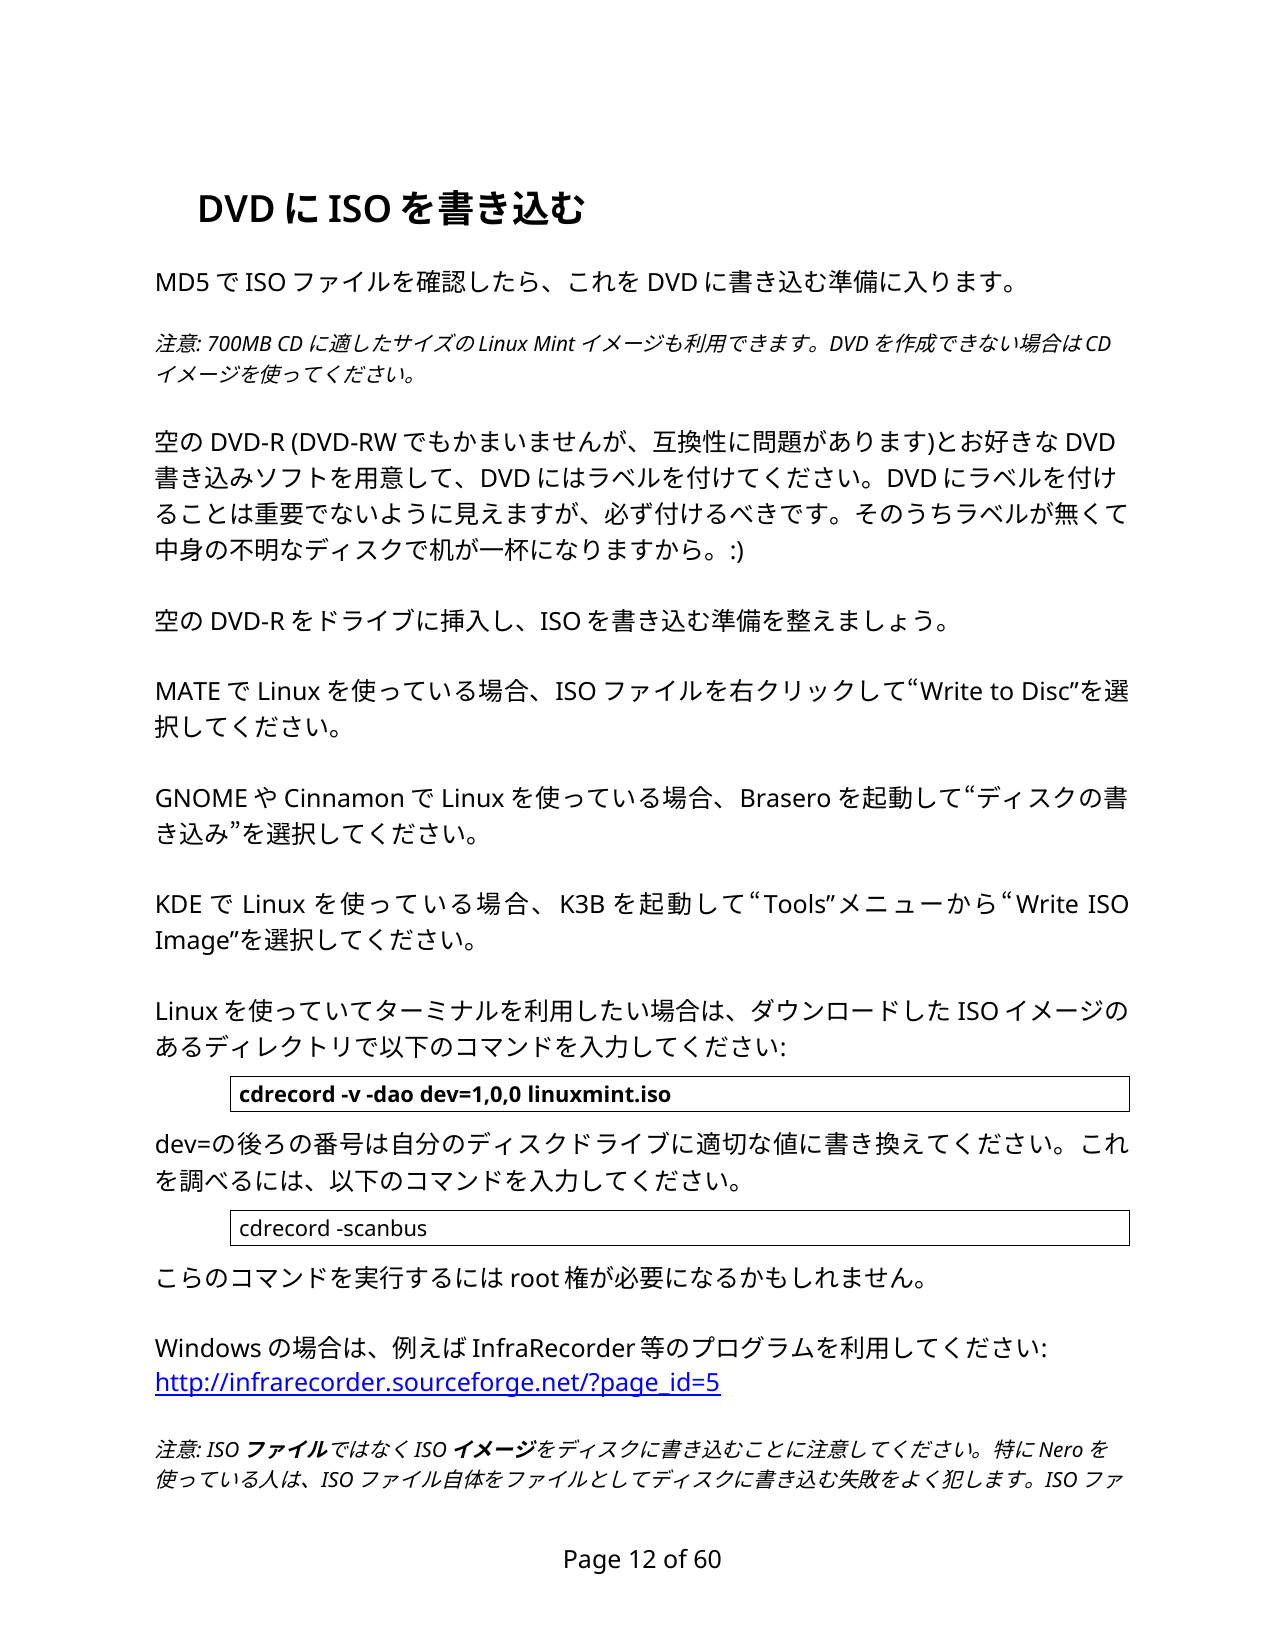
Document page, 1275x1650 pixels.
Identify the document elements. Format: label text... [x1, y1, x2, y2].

text MATEでLinuxを使っている場合、ISOファイルを右クリックして“Write to Disc”を選択してください。 [154, 671, 1130, 744]
text 注意: 700MB CDに適したサイズのLinux Mintイメージも利用できます。DVDを作成できない場合はCDイメージを使ってください。 [154, 327, 1130, 388]
text Linuxを使っていてターミナルを利用したい場合は、ダウンロードしたISOイメージのあるディレクトリで以下のコマンドを入力してください: [154, 991, 1130, 1064]
text 注意: ISOファイルではなくISOイメージをディスクに書き込むことに注意してください。特にNeroを使っている人は、ISOファイル自体をファイルとしてディスクに書き込む失敗をよく犯します。ISOファイルはディスクのイメージファイルなので、ディスク上に見えるファイルとしてではなく、ディスク上にイメージの内容が見えるように展開されたISOイメージとして書き込まなければいけません。DVDへの書き込みが済んだらディスク上にISOファイルは見えないはずで、その代わり“casper”や“isolinux”等のディレクトリが見えるはずです。多くの書き込みソフトにはこれを行う専用のオプションがあります。 [154, 1433, 1130, 1493]
text 空のDVD-Rをドライブに挿入し、ISOを書き込む準備を整えましょう。 [154, 601, 1130, 637]
text 空のDVD-R (DVD-RWでもかまいませんが、互換性に問題があります)とお好きなDVD書き込みソフトを用意して、DVDにはラベルを付けてください。DVDにラベルを付けることは重要でないように見えますが、必ず付けるべきです。そのうちラベルが無くて中身の不明なディスクで机が一杯になりますから。:) [154, 422, 1130, 567]
text http://infrarecorder.sourceforge.net/?page_id=5 [154, 1365, 1130, 1399]
text cdrecord -scanbus [231, 1211, 1129, 1245]
text MD5でISOファイルを確認したら、これをDVDに書き込む準備に入ります。 [154, 263, 1130, 299]
subtitle DVDにISOを書き込む [154, 179, 1130, 234]
text cdrecord -v -dao dev=1,0,0 linuxmint.iso [231, 1077, 1129, 1111]
text dev=の後ろの番号は自分のディスクドライブに適切な値に書き換えてください。これを調べるには、以下のコマンドを入力してください。 [154, 1125, 1130, 1197]
text こらのコマンドを実行するにはroot権が必要になるかもしれません。 [154, 1258, 1130, 1294]
text KDEでLinuxを使っている場合、K3Bを起動して“Tools”メニューから“Write ISO Image”を選択してください。 [154, 884, 1130, 957]
text GNOMEやCinnamonでLinuxを使っている場合、Braseroを起動して“ディスクの書き込み”を選択してください。 [154, 778, 1130, 851]
